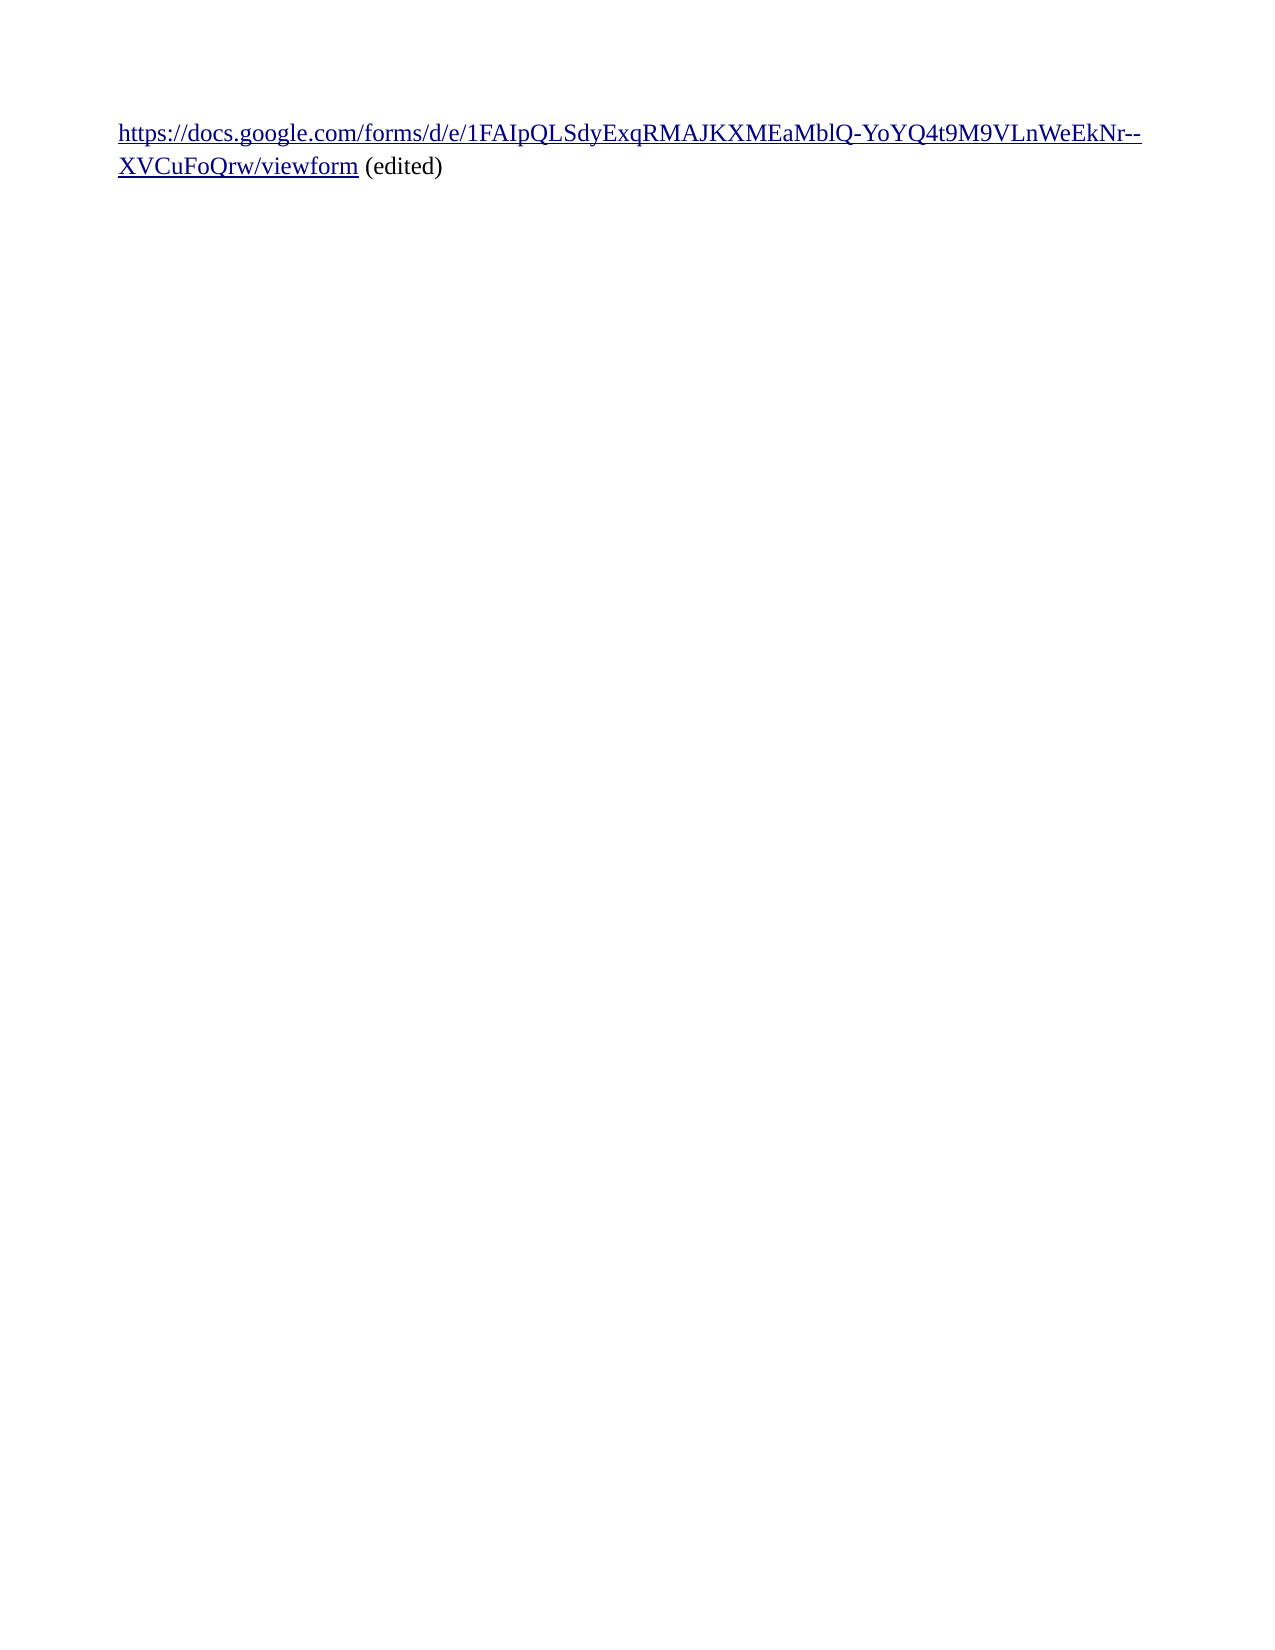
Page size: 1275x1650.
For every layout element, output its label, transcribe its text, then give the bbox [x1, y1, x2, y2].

text https://docs.google.com/forms/d/e/1FAIpQLSdyExqRMAJKXMEaMblQ-YoYQ4t9M9VLnWeEkNr--XVCuFoQrw/viewform (edited) [118, 118, 1157, 180]
